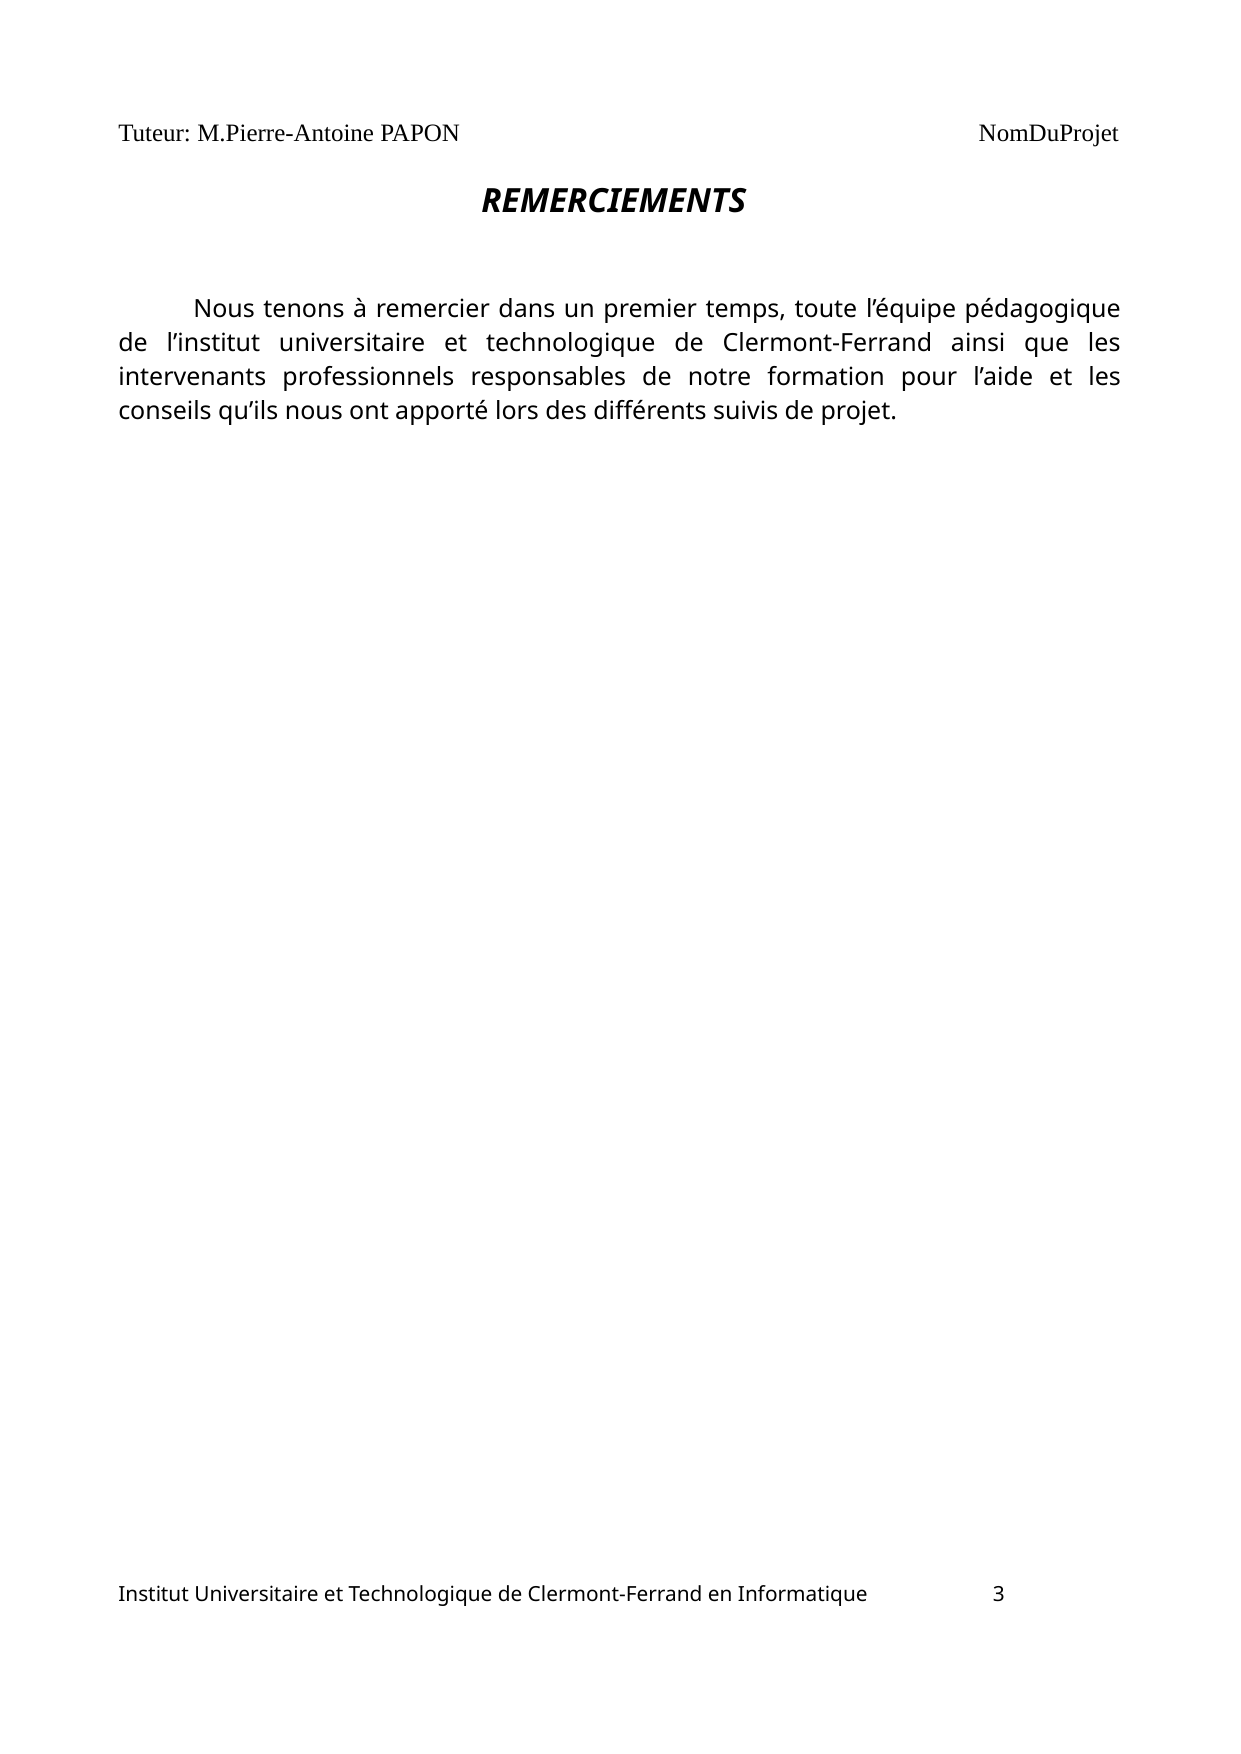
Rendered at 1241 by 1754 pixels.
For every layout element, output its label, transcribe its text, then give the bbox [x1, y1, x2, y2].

text REMERCIEMENTS [118, 177, 1122, 222]
text Nous tenons à remercier dans un premier temps, toute l’équipe pédagogique de l’institut universitaire et technologique de Clermont-Ferrand ainsi que les intervenants professionnels responsables de notre formation pour l’aide et les conseils qu’ils nous ont apporté lors des différents suivis de projet. [118, 291, 1122, 427]
